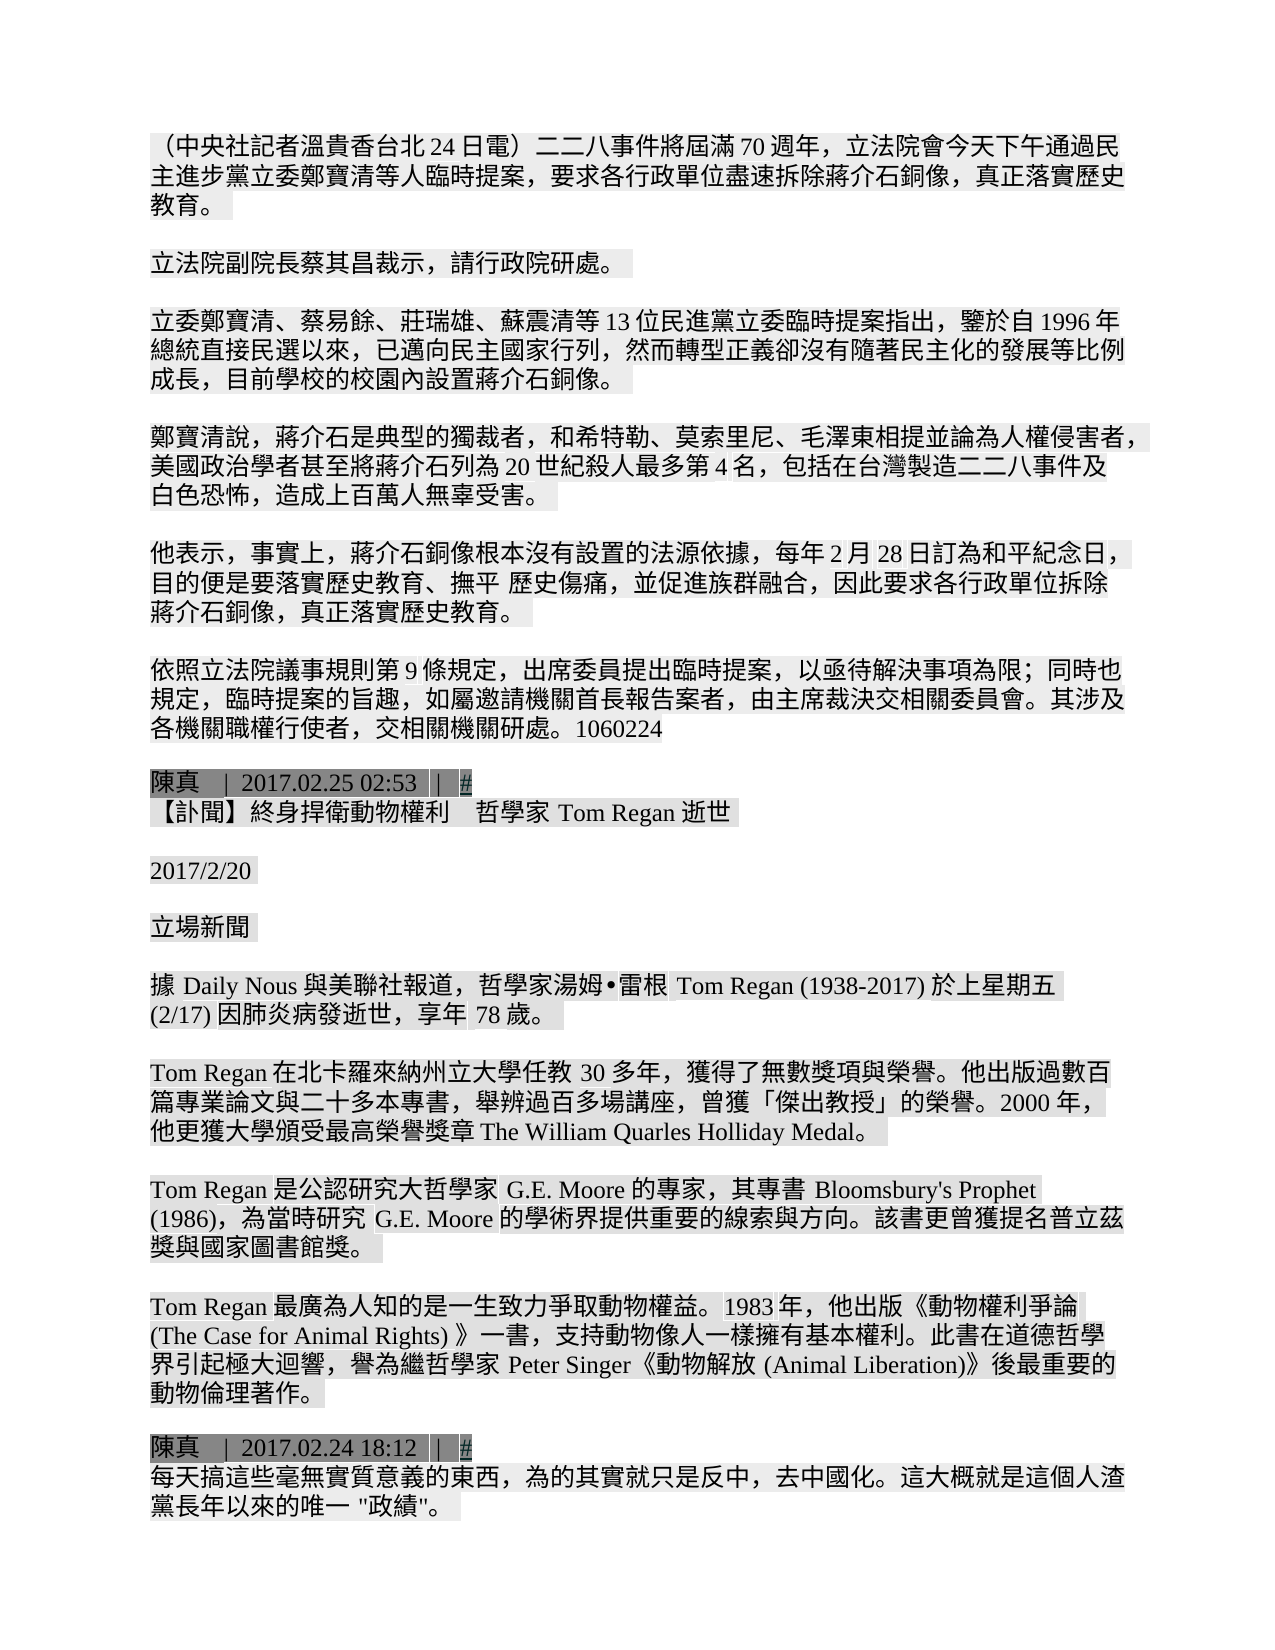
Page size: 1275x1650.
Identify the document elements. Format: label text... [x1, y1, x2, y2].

text 【訃聞】終身捍衛動物權利 哲學家 Tom Regan 逝世 2017/2/20 立場新聞 據 Daily Nous 與美聯社報道，哲學家湯姆•雷根 Tom Regan (1938-2017) 於上星期五 (2/17) 因肺炎病發逝世，享年 78 歲。 Tom Regan在北卡羅來納州立大學任教 30 多年，獲得了無數獎項與榮譽。他出版過數百篇專業論文與二十多本專書，舉辨過百多場講座，曾獲「傑出教授」的榮譽。2000 年，他更獲大學頒受最高榮譽獎章The William Quarles Holliday Medal。 Tom Regan 是公認研究大哲學家 G.E. Moore 的專家，其專書 Bloomsbury's Prophet (1986)，為當時研究 G.E. Moore 的學術界提供重要的線索與方向。該書更曾獲提名普立茲獎與國家圖書館獎。 Tom Regan 最廣為人知的是一生致力爭取動物權益。1983年，他出版《動物權利爭論 (The Case for Animal Rights) 》一書，支持動物像人一樣擁有基本權利。此書在道德哲學界引起極大迴響，譽為繼哲學家 Peter Singer《動物解放 (Animal Liberation)》後最重要的動物倫理著作。 [150, 798, 1125, 1408]
text 每天搞這些毫無實質意義的東西，為的其實就只是反中，去中國化。這大概就是這個人渣黨長年以來的唯一 "政績"。 我實在不相信，搞這些毫無意義的小動作除了繼續洗腦下一代、繼續騙選票之外，對於人民的生活有何意義可言？X它媽的現在所有政權全部都已經騙上手了，誰攔得了你？若真要反中、獨立，馬上就可以宣佈台獨建國，馬上對中國宣戰，這才是真正的獨立，而不是整天給這條街道改名南榕街，給那家公司名稱去掉中國二字，或是給護照貼什麼X它媽的台灣國貼紙，或是整天很 "勇敢" 地給已經被鬥臭成過街老鼠的蔣介石拉銅像，噴他油漆，或是破壞中國古物說是反對中華文化侵略。 我實在不相信有誰會真的覺得這些低能低級的小動作對他的生活很有意義很有幫助，除非，除非你的生活不是很辛苦，而是整天吃香喝辣。否則，在每天那麼艱辛的生活忙碌中，我不相信你真的會覺得這些無腦低能純屬自欺欺人的小動作對你的生活、你的家人很重要。X它媽的如果是這樣，那麼，名字裏頭有個 "中" 字或 "華" 字的的是不是應該馬上抓起來，強迫他改名為 "台" 才對。陳致中應該它媽的馬上改名為陳致台，才是真的愛台灣！否則就是中共的同路人。 一個人或一個黨，當他居於弱勢時往往滿口理想，可當他奪得權力成為主流時，嘴臉馬上就會變得很難看，不堪入目。 陳真 2017. 02. 24. ================ 孫文和台灣沒關係！陳永興籲訂定「杜聰明博士逝世日」為醫師節 民報作者記者 陳俊廷 林崑峯/高雄報導 2017年2月24日 「二二八•70」轉型正義在台灣風起雲湧！1987年率先發起平反二二八的陳永興醫師今24日（五）指出，明25日為高醫創辦人杜聰明逝世紀念日，高醫轉型正義促進會（高醫轉促會）將重返母校舉行「二二八70周年紀念活動」並呼籲政府將「杜聰明博士逝世日」2/25定為醫師節。 台灣現在的「醫師節」源於1948年(民國三十七年三月)，全國醫師公會聯合大會在南京舉行，會中決議：「請政府明定每年的十一月十二日 國父誕辰紀念日為醫師節，藉此紀念 國父革命建國的偉大精神」。高醫轉促會認為孫文(中山)醫師的行醫時間很短，一生從事革命運動，從無可查的醫療記事，更不曾在台灣行醫…，以孫文生日做為台灣「醫師節」，是「風馬牛不相及」，精神與倫理都不符合醫師醫療的本質。 陳永興說，孫文對台灣沒有貢獻，有沒在台灣看過一個病人，也沒在台灣教過一個學生，連蔣介石都不值得咱紀念，孫文和台灣更無關係，這也是轉型正義的一部分，咱把外來政權和咱沒關係「排除掉」！建立咱台灣本土歷史認同，把對咱台灣醫學發展有貢獻的人來訂為醫師節、來紀念才有意義。 他推崇杜聰明是台灣首位醫學博士，日本時代台灣唯一醫學教授、戰後台灣醫學院首位院長、也是台灣首間私立醫學院高醫的創辦人…杜對台灣貢獻可說台灣醫學生都系出其門，其對台灣現代醫學發展可說是最重要的人物。 此外，高醫轉型正義促進會,明25日(六)上午10點將在高醫大勵學大樓一樓發表高醫轉型正義新書，完整交代高醫歷史真相…。 [150, 1463, 1125, 1550]
text 陳真 | 2017.02.24 18:12 | # [150, 1433, 1125, 1463]
text 大陸的人應該完全沒法體會生活在台灣這樣一個社會裏的巨大無奈與痛苦，人渣與騙子當道的一種無政府狀態，每天就只能眼睜睜看著一群什麼都能吃無德無能無腦無品的饕餮人渣搞各種低能低級齷齪下流的醜陋戲碼，一騙再騙，一炒再炒，每天就光靠炒作這些意味著 "覺醒的台灣人對抗萬惡的中國人" 的反中反華騙術就能幾輩子吃喝不盡。 如果你對台灣的政治人事物稍微有一點點點起碼的了解，你就更能體會我所說的這樣一種痛苦，過去國民黨很壞，但他使壞之餘多少還是會辦正事，現在這群綠色人渣卻是除了騙除了吃除了搞鬥爭以維持一黨權力永固之外，難道你看過他們辦過什麼正事？ 如果你對台灣的政治人事物稍微有一點點點起碼的了解，你一定會完全同意，路上隨便找個工讀生來當台灣的所謂總統或各部會首長或各種所謂民意代表或縣市長，絕對都可以比他們做得更好。如果你對台灣的政治人事物稍微有一點點點起碼的了解，你就能體會，這樣一種驚訝和無奈就彷彿比方說在你的生活中有個在你看來根本就是個廢物人渣那樣的人突然披起龍袍、穿起西裝，成為這個島嶼的領袖。 長年以來，我對世界不少國家的內政與外交及政治人物都有相當程度的了解與關注，特別是美國、歐洲和亞洲等幾個主要國家，先不說政策上的好壞對錯，至少這些國家及其主政者都很正常而像樣地在工作。但是，台灣卻是一種無政府狀態，每天彷彿都在選舉，都在為下次選舉做準備，洗腦，造勢，炒作，挑撥，鬥爭異己。 各位不妨再比較一下對岸，你看他們的政治運作及各種政策推行與國家發展以及各種因應世局的戰略，你是不是也會同樣感到驚訝，嘆為觀止？太令人佩服了不是嗎？ 陳真 2017. 02. 25. ============= 二二八前夕 綠委提案拆蔣介石銅像 （中央社記者溫貴香台北24日電）二二八事件將屆滿70週年，立法院會今天下午通過民主進步黨立委鄭寶清等人臨時提案，要求各行政單位盡速拆除蔣介石銅像，真正落實歷史教育。 立法院副院長蔡其昌裁示，請行政院研處。 立委鄭寶清、蔡易餘、莊瑞雄、蘇震清等13位民進黨立委臨時提案指出，鑒於自1996年總統直接民選以來，已邁向民主國家行列，然而轉型正義卻沒有隨著民主化的發展等比例成長，目前學校的校園內設置蔣介石銅像。 鄭寶清說，蔣介石是典型的獨裁者，和希特勒、莫索里尼、毛澤東相提並論為人權侵害者，美國政治學者甚至將蔣介石列為20世紀殺人最多第4名，包括在台灣製造二二八事件及白色恐怖，造成上百萬人無辜受害。 他表示，事實上，蔣介石銅像根本沒有設置的法源依據，每年2月28日訂為和平紀念日，目的便是要落實歷史教育、撫平 歷史傷痛，並促進族群融合，因此要求各行政單位拆除蔣介石銅像，真正落實歷史教育。 依照立法院議事規則第9條規定，出席委員提出臨時提案，以亟待解決事項為限；同時也規定，臨時提案的旨趣，如屬邀請機關首長報告案者，由主席裁決交相關委員會。其涉及各機關職權行使者，交相關機關研處。1060224 [150, 75, 1125, 743]
text 陳真 | 2017.02.25 02:53 | # [150, 768, 1125, 798]
